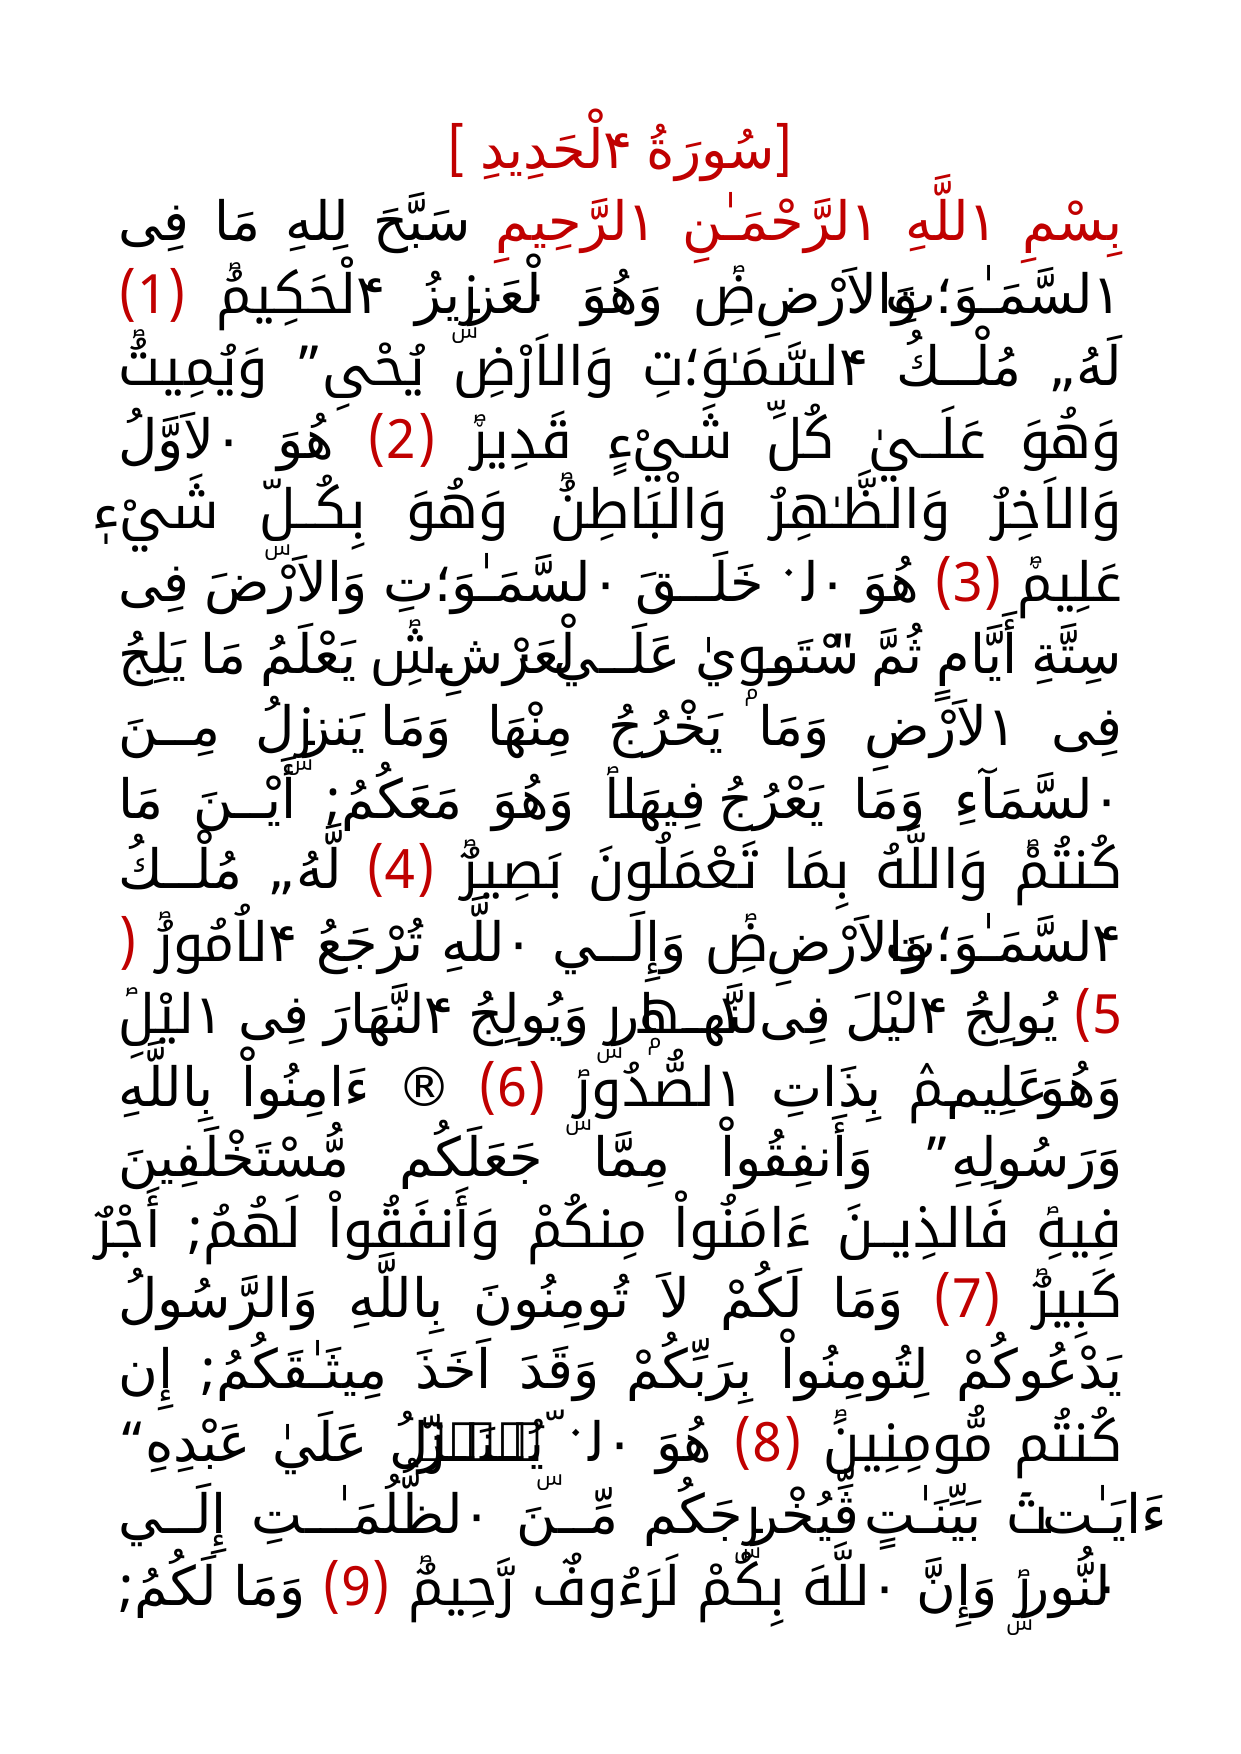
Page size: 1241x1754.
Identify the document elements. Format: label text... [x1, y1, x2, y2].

text بِسْمِ ۱للَّهِ ۱لرَّحْمَـٰنِ ۱لرَّحِيمِ سَبَّحَ لِلهِ مَا فِى ۱لسَّمَـٰوَ؛تِ وَالاَرْضِؐ وَهُوَ ۰لْعَزۣيزُ ۴لْحَكِيمُؐ (1) لَهُ„ مُلْــكُ ۴لسَّمَـٰوَ؛تِ وَالاَرْضِ يُحْىِ” وَيُمِيتُؐ وَهُوَ عَلَــيٰ كُلِّ شَيْءٍ قَدِير٘ؐ (2) هُوَ ۰لاَوَّلُ وَالاَخِرُ وَالظَّـٰهِرُ وَالْبَاطِنُؐ وَهُوَ بِكُــلّۣ شَيْءٖ عَلِيم٘ؐ (3) هُوَ ۰ﻟ﮲ خَلَــقَ ۰لسَّمَـٰوَ؛تِ وَالاَرْضَ فِى سِتَّةِ أَيَّامٍ ثُمَّ "سْتَوۭيٰ عَلَــي ۰لْعَرْشِؐ يَعْلَمُ مَا يَلِجُ فِى ۱لاَرْضِ وَمَا يَخْرُجُ مِنْهَا وَمَا يَنزۣلُ مِــنَ ۰لسَّمَآءِ وَمَا يَعْرُجُ فِيهَاؐ وَهُوَ مَعَكُمُ; أَيْــنَ مَا كُنتُمْؐ وَاللَّهُ بِمَا تَعْمَلُونَ بَصِيرٌؐ (4) لَّهُ„ مُلْــكُ ۴لسَّمَـٰوَ؛تِ وَالاَرْضِؐ وَإِلَــي ۰للَّهِ تُرْجَعُ ۴لاُمُورُؐ (5) يُولِجُ ۴ليْلَ فِى ۱لنَّهۭارۣ وَيُولِجُ ۴لنَّهَارَ فِى ۱ليْلِؐ وَهُوَ عَلِيمٛ بِذَاتِ ۱لصُّدُورۣؐ (6) ® ءَامِنُواْ بِاللَّهِ وَرَسُولِهِ” وَأَنفِقُواْ مِمَّا جَعَلَكُم مُّسْتَخْلَفِينَ فِيهِؐ فَالذِيــنَ ءَامَنُواْ مِنكُمْ وَأَنفَقُواْ لَهُمُ; أَجْرٌ كَبِيرٌؐ (7) وَمَا لَكُمْ لاَ تُومِنُونَ بِاللَّهِ وَالرَّسُولُ يَدْعُوكُمْ لِتُومِنُواْ بِرَبِّكُمْ وَقَدَ اَخَذَ مِيثَـٰقَكُمُ; إِن كُنتُم مُّومِنِينَؐ (8) هُوَ ۰ﻟ﮲ يُنَزّۣلُ عَلَيٰ عَبْدِهِ“ ءَايَـٰتٙ بَيِّنَـٰتٍ ڤِّيُخْرۣجَكُم مِّــنَ ۰لظُّلُمَـٰــتِ إِلَــي ۰لنُّورۣؐ وَإِنَّ ۰للَّهَ بِكُمْ لَرَءُوفٌ رَّحِيمٌؐ (9) وَمَا لَكُمُ; أَلاَّ تُنفِقُواْ فِى سَبِيـلِ ۱للَّهِ وَلِلهِ مِيرَ؛ثُ ۴لسَّمَـٰوَ؛تِ وَالاَرْضضضِؐ لاَ يَسْتَوۣى مِنكُم مَّــنَ اَنفَـقَ مِن قَبْـلِ ۱ڤْفَتْحِ وَقَـٰتَلَؐ ٱُوْلَئِــكَ أَعْظَمُ دَرَجَةً مِّــنَ ۰لذِينَ أَنفَقُواْ مِـنۢ بَعْدُ وَقَـٰتَلُواْؐ وَكُلًاّ وَعَدَ ۰للَّهُ ۴لْحُسْنۭيٰؐ وَاللَّهُ بِمَا تَعْمَلُونَ خَبِيرٌؐ (10) مَّــن ذَا ۰ﻟ﮲ يُقْرۣضضضُ ۴للَّهَ قَرْضاٗ حَسَناً فَيُضَـٰعِفُهُ„ لَهُ„ وَلَهُ; أَجْرٌ كَرۣيمٌؐ (11) يَوْمَ تَرَي ۰لْمُومِنِينَ وَالْمُومِنَـٰتِ يَسْعۭيٰ نُورُهُم بَيْنَ أَيْدِيهِمْ وَبِأَيْمَـٰنِهِمؐ بُشْرۭيٰكُمُ ۴لْيَوْمَ جَنَّـٰتٌ تَجْرۣى مِــن تَحْتِهَا ۰لاَنْهَـٰرُ خَـٰلِدِينَ فِيهَاؐ ذَ؛لِكَ هُوَ ۰لْفَوْزُ ۴لْعَظِيمُؐ (12) يَوْمَ يَقُولُ ۴لْمُنَـٰفِقُونَ وَالْمُنَـٰفِقَـٰتُ لِلذِيــنَ ءَامَنُواْ ۶نظُرُونَا نَقْتَبِسْ مِن نُّورۣكُمْ قِيلَ "رْجِعُواْ وَرَآءَكُمْ فَالْتَمِسُواْ نُوراًؐ فَضُرۣبَ بَيْنَهُم بِسُورٍ لَّهُ„ بَابٛ بَاطِنُهُ„ فِيهِ ۱لرَّحْمَةُ وَظَـٰهِرُهُ„ مِن قِبَلِهِ ۱لْعَذَابُؐ يُنَادُونَهُمُ; أَلَمْ نَكُــن مَّعَكُمْؐ قَالُواْ بَلۭيٰ وَچَكِنَّكُمْ فَتَنتُمُ; أَنفُسَكُمْ وَتَرَبَّصْتُمْ وَارْتَبْتُمْ وَغَرَّتْكُمُ ۴لاَمَانِــيُّ حَتَّيٰ جَآءَ امْرُ ۴للَّهِ وَغَرَّكُم بِاللَّهِ ۱لْغَرُورُؐ (13) فَالْيَوْمَ لاَ يُوخَذُ مِنكُمْ فِدْيَةٌ وَلاَ مِــنَ ۰لذِيــنَ كَفَرُواْ مَأْوۭيٰكُمُ ۴لنَّارُ هِيَ مَوْلۭيٰكُمْؐ وَبِيــسَ ۰لْمَصِيرُؐ (14) © أَلَمْ يَانِ لِلذِيــنَ ءَامَنُوٓاْ أَننن تَخْشَعَ قُلُوبُهُمْ لِذِكْرۣ ۱للَّهِ وَمَا نَزَلَ مِــنَ ۰لْحَقﱢّؐ وَلاَ يَكُونُواْ كَالذِينَ ٱُوتُواْ ۴لْكِتَـٰبَ مِن قَبْلُ فَطَالَ عَلَيْهِمُ ۴لاَمَدُ فَقَسَتْ قُلُوبُهُمْؐ وَكَثِيرٌ مِّنْهُمْ فَـٰسِقُونَؐ (15) "عْلَمُوٓاْ أَنَّ ۰للَّهَ يُحْـىِ ۱لاَرْضَ بَعْدَ مَوْتِهَاؐ قَدْ بَيَّنَّا لَكُمُ ۴لاَيَـٰتِ لَعَلَّكُمْ تَعْقِلُونَؐ (16) إِنَّ ۰لْمُصَّدِّقِينَ وَالْمُصَّدِّقَـٰتِ وَأَقْرَضُواْ ۴للَّهَ قَرْضاٗ حَسَناً يُضَـٰعَفُ لَهُمْ وَلَهُمُ; أَجْرٌ كَرۣيمٌؐ (17) وَالذِيــنَ ءَامَنُواْ بِاللَّهِ وَرُسُلِهِ“ ٱُوْلَئِــكَ هُمُ ۴لصِّدِّيقُونَؐ وَالشُّهَدَآءُ عِندَ رَبِّهِمْؐ لَهُمُ; أَجْرُهُمْ وَنُورُهُمْؐ وَالذِيــنَ كَفَرُواْ وَكَذَّبُواْ بِـَٔايَـٰتِنَآ ٱُوْلَئِــكَ أَصْحَـٰبُ ۴لْجَحِيمِؐ (18) 'عْلَمُوٓاْ أَنَّمَا ۰لْحَيَوٰةُ ۴لدُّنْيۭا لَعِبٌ وَلَهْوٌ وَزۣينَةٌ وَتَفَاخُرٛ بَيْنَكُمْ وَتَكَاثُرٌ فِى ۱لاَمْوَ؛لِ وَالاَوْچَدِ كَمَثَلِ غَيْثٖ اَعْجَبَ ۰لْكُفَّارَ نَبَاتُهُ„ ثُمَّ يَهِيجُ فَتَرۭيٰهُ مُصْفَرّاً ثُمَّ يَكُونُ حُطَـٰماًؐ وَفِى ۱لاَخِرَةِ عَذَابٌ شَدِيدٌ وَمَغْفِرَةٌ مِّــنَ ۰للَّهِ وَرۣضْوَ؛نٌؐ وَمَا ۰لْحَيَوٰةُ ۴لدُّنْيۭآ إِلاَّ مَتَـٰعُ ۴لْغُرُورۣؐ (19) سَابِقُوٓاْ إِلَــيٰ مَغْفِرَةٍ مِّن رَّبِّكُمْ وَجَنَّةٖ عَرْضُهَا كَعَرْضضضِ ۱لسَّمَآءِ وَالاَرْضِ ٱُعِدَّتْ لِلذِينَ ءَامَنُواْ بِاللَّهِ وَرُسُلِهِؐ” ذَ؛لِــكَ فَضْــلُ ۴للَّهِ يُوتِيهِ مَـنْ يَّشَآءُؐ وَاللَّهُ ذُو ۴لْفَضْـلِ ۱لْعَظِيمِؐ (20) ® مَآ أَصَابَ مِــن مُّصِيبَةٍ فِى ۱لاَرْضِ وَلاَ فِىٓ أَنفُسِكُمُ; إِلاَّ فِى كِتَـٰبٍ مِّن قَبْلِ أَن نَّبْرَأَهَآؐ إِنَّ ذَ؛لِــكَ عَلَــي ۰للَّهِ يَسِيرٌ (21) لِّكَيْلاَ تَاسَوْاْ عَلَيٰ مَا فَاتَكُمْ وَلاَ تَفْرَحُواْ بِمَآ ءَاتۭيٰكُمْؐ وَاللَّهُ لاَ يُحِبُّ كُلَّ مُخْتَالٍ فَخُورٖؐ (22) ۱لذِيــنَ يَبْخَلُونَ وَيَامُرُونَ ۰لنَّاسَ بِالْبُخْلِؐ وَمَنْ يَّتَوَلَّ فَإِنننَّ ۰للَّهَ ۰لْغَنِــيُّ ۴لْحَمِيدُؐ (23) لَقَدَ اَرْسَلْنَا رُسُلَنَا بِالْبَيِّنَـٰتِ وَأَنزَلْنَا مَعَهُمُ ۴لْكِتَـٰبَ وَالْمِيزَانَ لِيَقُومَ ۰لنَّاسُ بِالْقِسْطِؐ وَأَنزَلْنَا ۰لْحَدِيدَ فِيهِ بَأْسسسٌ شَدِيدٌ وَمَنَـٰفِعُ لِلنَّاسِؐ وَلِيَعْلَمَ ۰للَّهُ مَنْ يَّنصُرُهُ„ وَرُسُلَهُ„ بِالْغَيْبِؐ إِنننَّ ۰للَّهَ قَوۣيّﹲ عَزۣيزٌؐ (24) وَلَقَدَ اَرْسَلْنَا نُوحاً وَإِبْرَ؛هِيمَ وَجَعَلْنَا فِى ذُرّۣيَّتِهِمَا ۰لنُّبُوٓءَةَ وَالْكِتَـٰبَؐ فَمِنْهُم مُّهْتَدٍؐ وَكَثِيرٌ مِّنْهُمْ فَـٰسِقُونَؐ (25) ثُمَّ قَفَّيْنَا عَلَــيٰٓ ءَاثۭـٰرۣهِم بِرُسُلِنَا وَقَفَّيْنَا بِعِيسَي "بْنِ مَرْيَمَ وَءَاتَيْنَـٰهُ ۴لِانجِيلَؐ وَجَعَلْنَا فِى قُلُوبِ ۱لذِينَ "تَّبَعُوهُ رَأْفَةً وَرَحْمَةً وَرَهْبَانِيَّةٗ 'بْتَدَعُوهَا مَا كَتَبْنَـٰهَا عَلَيْهِمُ; إِلاَّ "بْتِغَآءَ رۣضْوَ؛نِ ۱للَّهِؐ فَمَا رَعَوْهَا حَقَّ رۣعَايَتِهَاؐ فَـَٔاتَيْنَا ۰لذِيــنَ ءَامَنُواْ مِنْهُمُ; أَجْرَهُمْؐ وَكَثِيرٌ مِّنْهُمْ فَـٰسِقُونَؐ (26) يَـٰٓأَيُّهَا ۰لذِيــنَ ءَامَنُواْ èتَّقُواْ ۴للَّهَ وَءَامِنُواْ بِرَسُولِهِ” يُوتِكُمْ كِفْلَيْنِ مِن رَّحْمَتِهِ” وَيَجْعَــل لَّكُمْ نُوراً تَمْشُونَ بِهِ” وَيَغْفِرْ لَكُمْؐ وَاللَّهُ غَفُورٌ رَّحِيمٌ (27) لِّيَ۬لاَّ يَعْلَمَ أَهْلُ ۴لْكِتَـٰبِ أَلاَّ يَقْدِرُونَ عَلَيٰ شَيْءٍ مِّـن فَضْـلِ ۱للَّهِ وَأَنَّ ۰لْفَضْلَ بِيَدِ ۱للَّهِ يُوتِيهِ مَنْ يَّشَآءُؐ وَاللَّهُ ذُو ۴لْفَضْـلِ ۱لْعَظِيمِ (28) [118, 191, 1122, 1628]
subtitle [سُورَةُ ۴لْحَدِيدِ ] [118, 118, 1122, 191]
